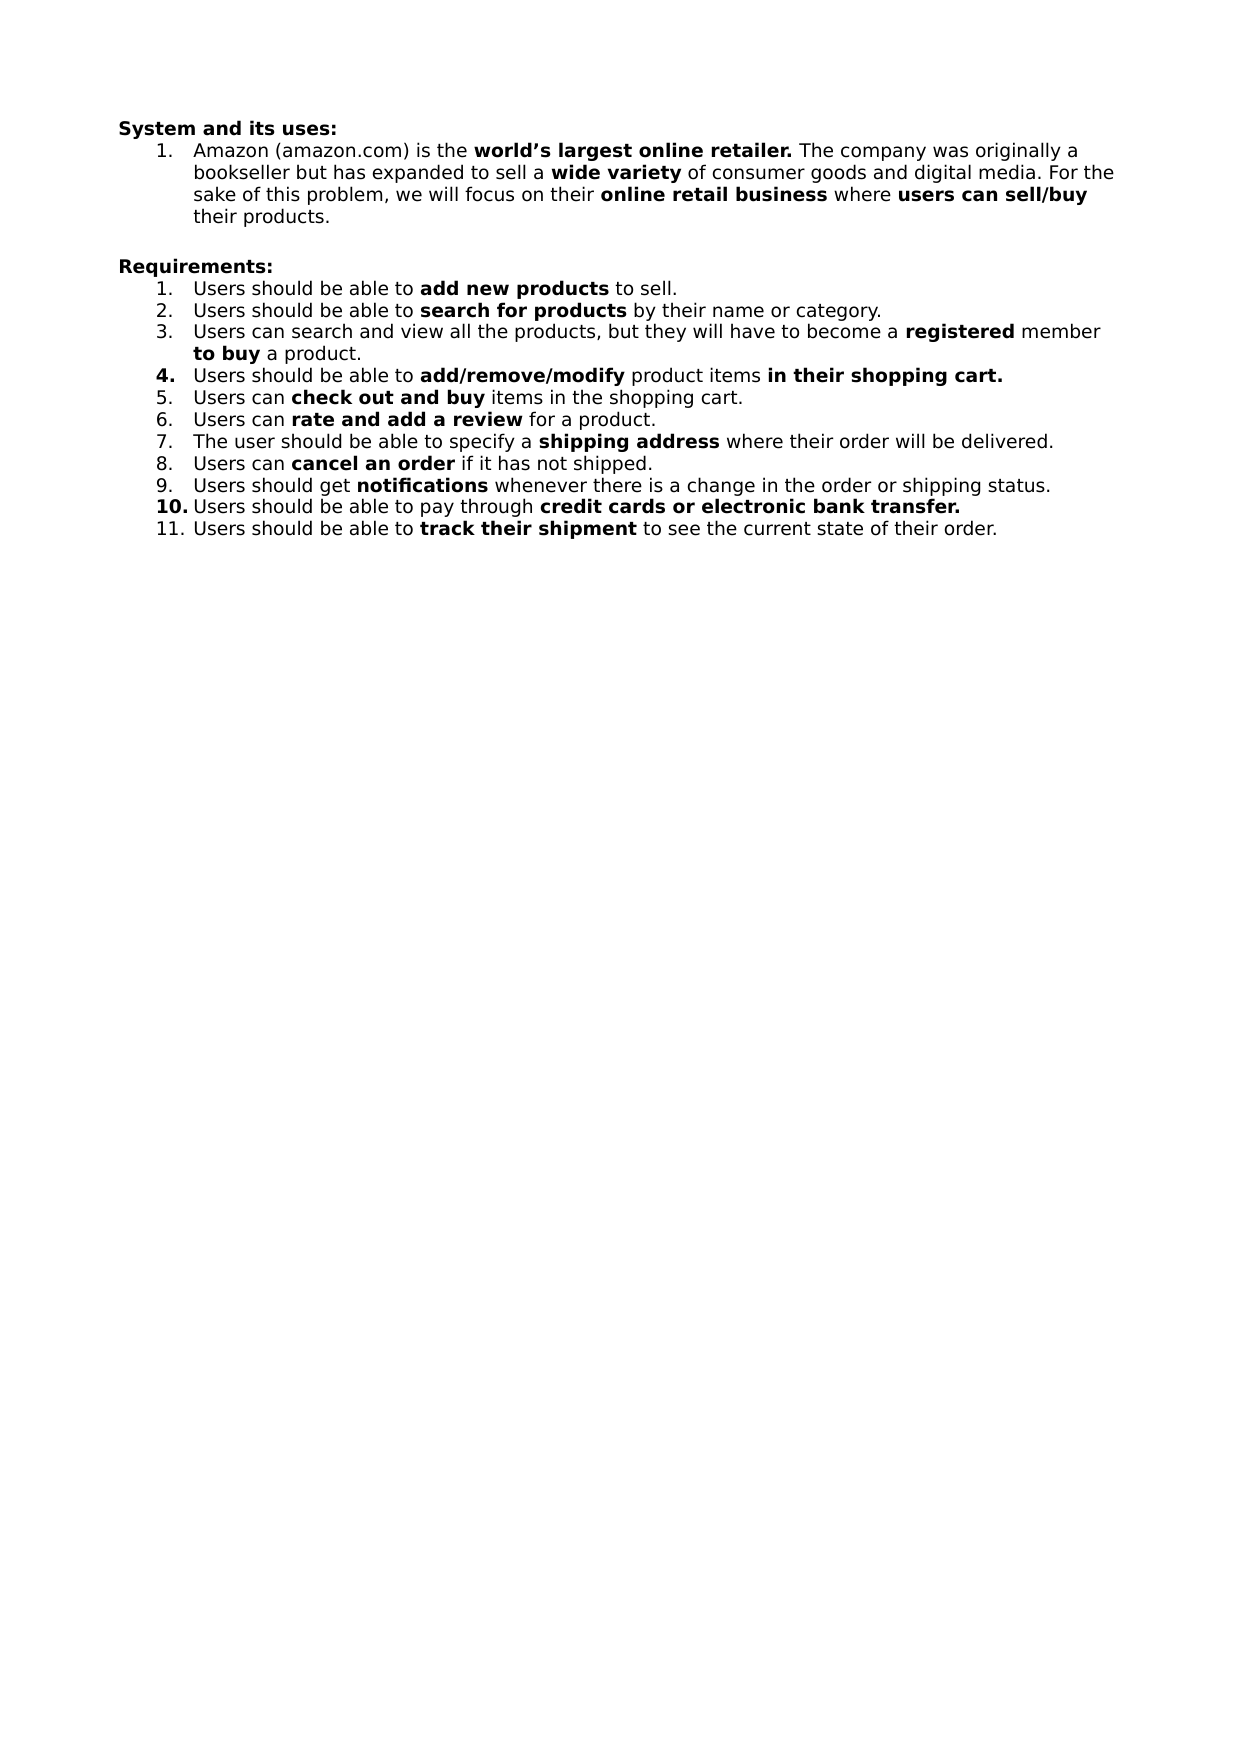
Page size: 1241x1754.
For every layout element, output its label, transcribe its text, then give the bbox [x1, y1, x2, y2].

list Users should be able to search for products by their name or category. [156, 299, 1122, 321]
list The user should be able to specify a shipping address where their order will be delivered. [156, 431, 1122, 453]
list Users can check out and buy items in the shopping cart. [156, 387, 1122, 409]
list Users should be able to track their shipment to see the current state of their order. [156, 518, 1122, 540]
list Users should be able to add/remove/modify product items in their shopping cart. [156, 365, 1122, 387]
list Users can search and view all the products, but they will have to become a registered member to buy a product. [156, 321, 1122, 365]
list Users can rate and add a review for a product. [156, 409, 1122, 431]
list Users can cancel an order if it has not shipped. [156, 453, 1122, 474]
list Users should be able to pay through credit cards or electronic bank transfer. [156, 496, 1122, 518]
text System and its uses: [118, 118, 1122, 140]
list Users should get notifications whenever there is a change in the order or shipping status. [156, 474, 1122, 496]
text Requirements: [118, 256, 1122, 278]
list Amazon (amazon.com) is the world’s largest online retailer. The company was originally a bookseller but has expanded to sell a wide variety of consumer goods and digital media. For the sake of this problem, we will focus on their online retail business where users can sell/buy their products. [156, 140, 1122, 227]
list Users should be able to add new products to sell. [156, 278, 1122, 299]
